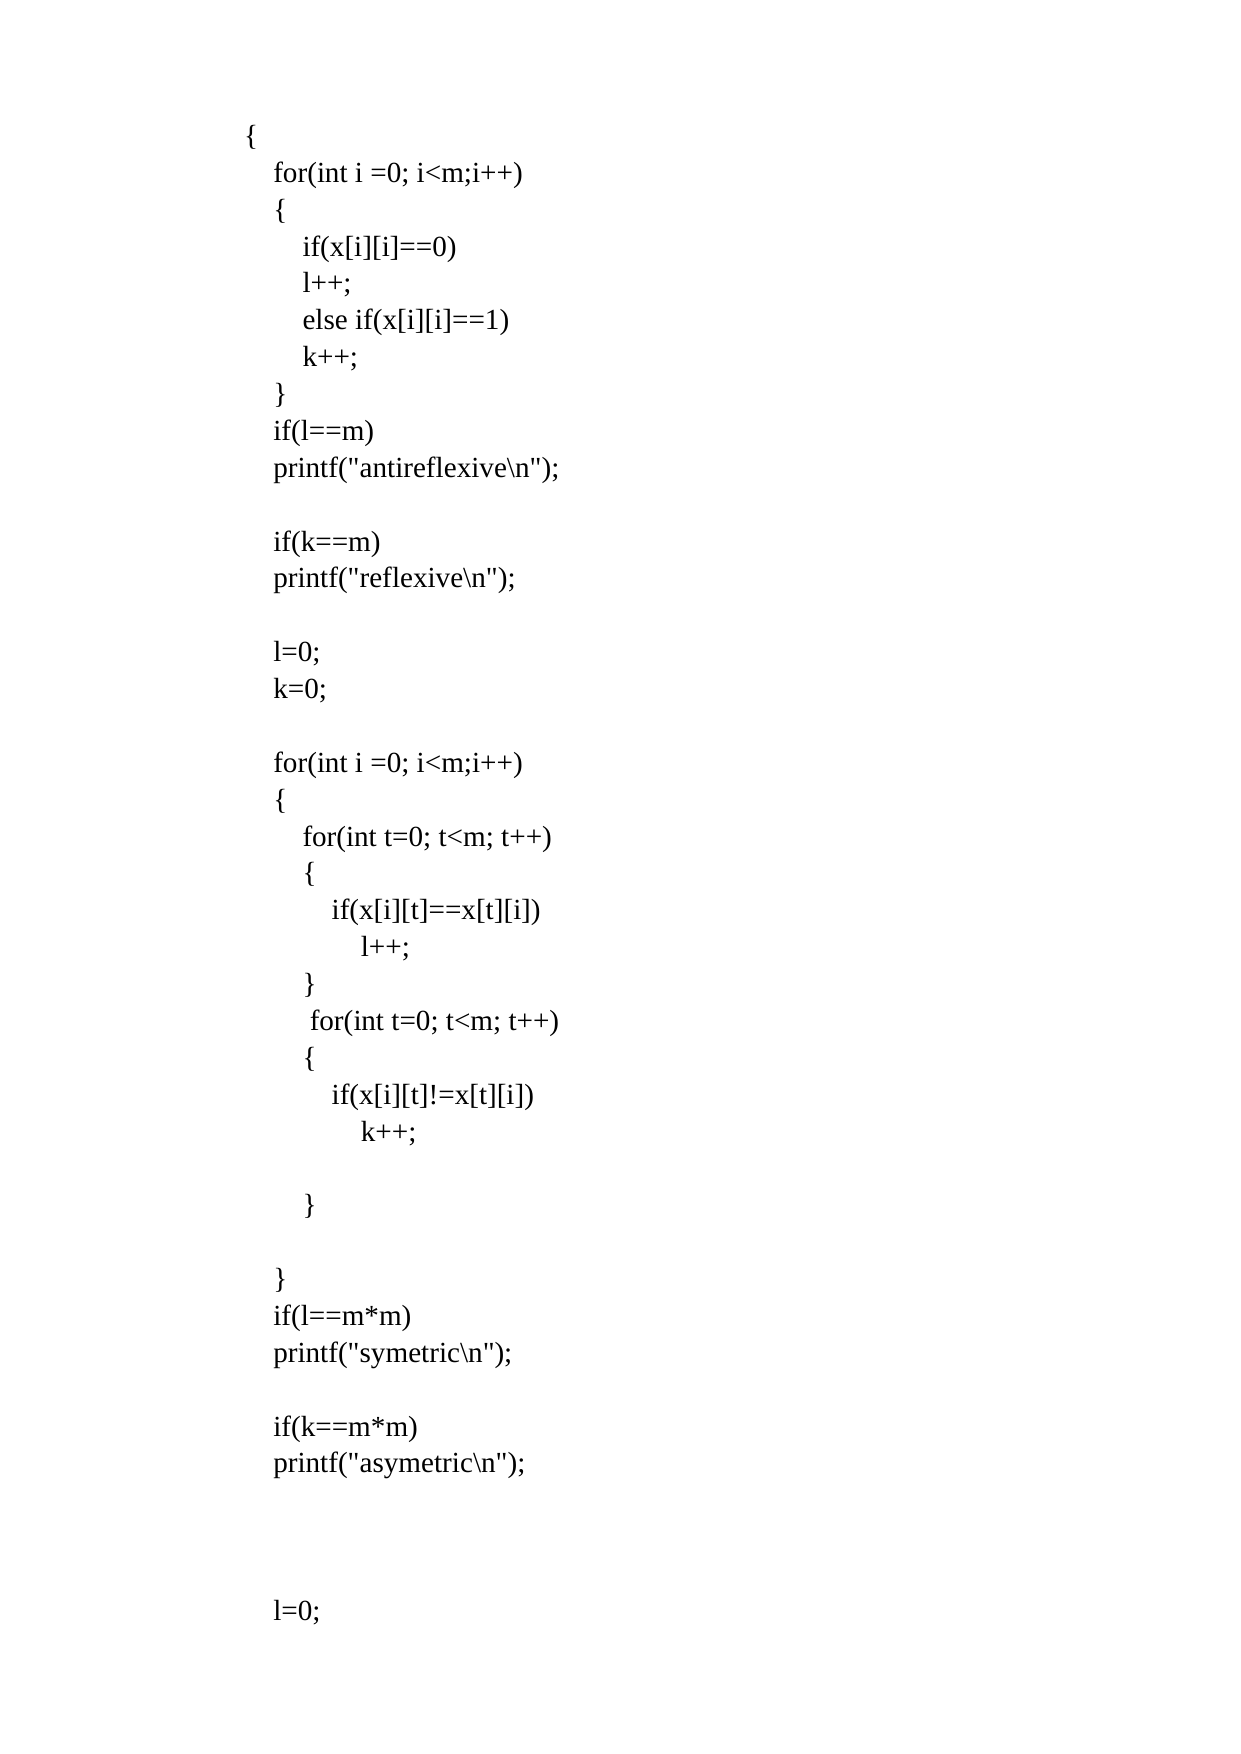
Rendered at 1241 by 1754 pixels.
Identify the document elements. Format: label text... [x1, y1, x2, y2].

text for(int i =0; i<m;i++) [215, 745, 1152, 778]
text if(x[i][t]!=x[t][i]) [215, 1077, 1152, 1110]
text { [215, 1040, 1152, 1073]
text printf("symetric\n"); [215, 1335, 1152, 1368]
text l=0; [215, 1593, 1152, 1627]
text k++; [215, 339, 1152, 373]
text { [215, 118, 1152, 152]
text if(x[i][i]==0) [215, 229, 1152, 262]
text } [215, 1261, 1152, 1295]
text } [215, 376, 1152, 410]
text if(k==m*m) [215, 1409, 1152, 1442]
text for(int t=0; t<m; t++) [215, 1003, 1152, 1037]
text l=0; [215, 634, 1152, 668]
text printf("asymetric\n"); [215, 1446, 1152, 1479]
text } [215, 966, 1152, 1000]
text if(x[i][t]==x[t][i]) [215, 892, 1152, 926]
text for(int t=0; t<m; t++) [215, 819, 1152, 852]
text k++; [215, 1114, 1152, 1147]
text { [215, 192, 1152, 225]
text { [215, 782, 1152, 815]
text if(k==m) [215, 524, 1152, 557]
text l++; [215, 929, 1152, 963]
text for(int i =0; i<m;i++) [215, 155, 1152, 188]
text printf("reflexive\n"); [215, 561, 1152, 594]
text if(l==m*m) [215, 1298, 1152, 1332]
text else if(x[i][i]==1) [215, 302, 1152, 336]
text l++; [215, 266, 1152, 299]
text if(l==m) [215, 413, 1152, 447]
text printf("antireflexive\n"); [215, 450, 1152, 483]
text k=0; [215, 671, 1152, 705]
text { [215, 856, 1152, 889]
text } [215, 1187, 1152, 1221]
